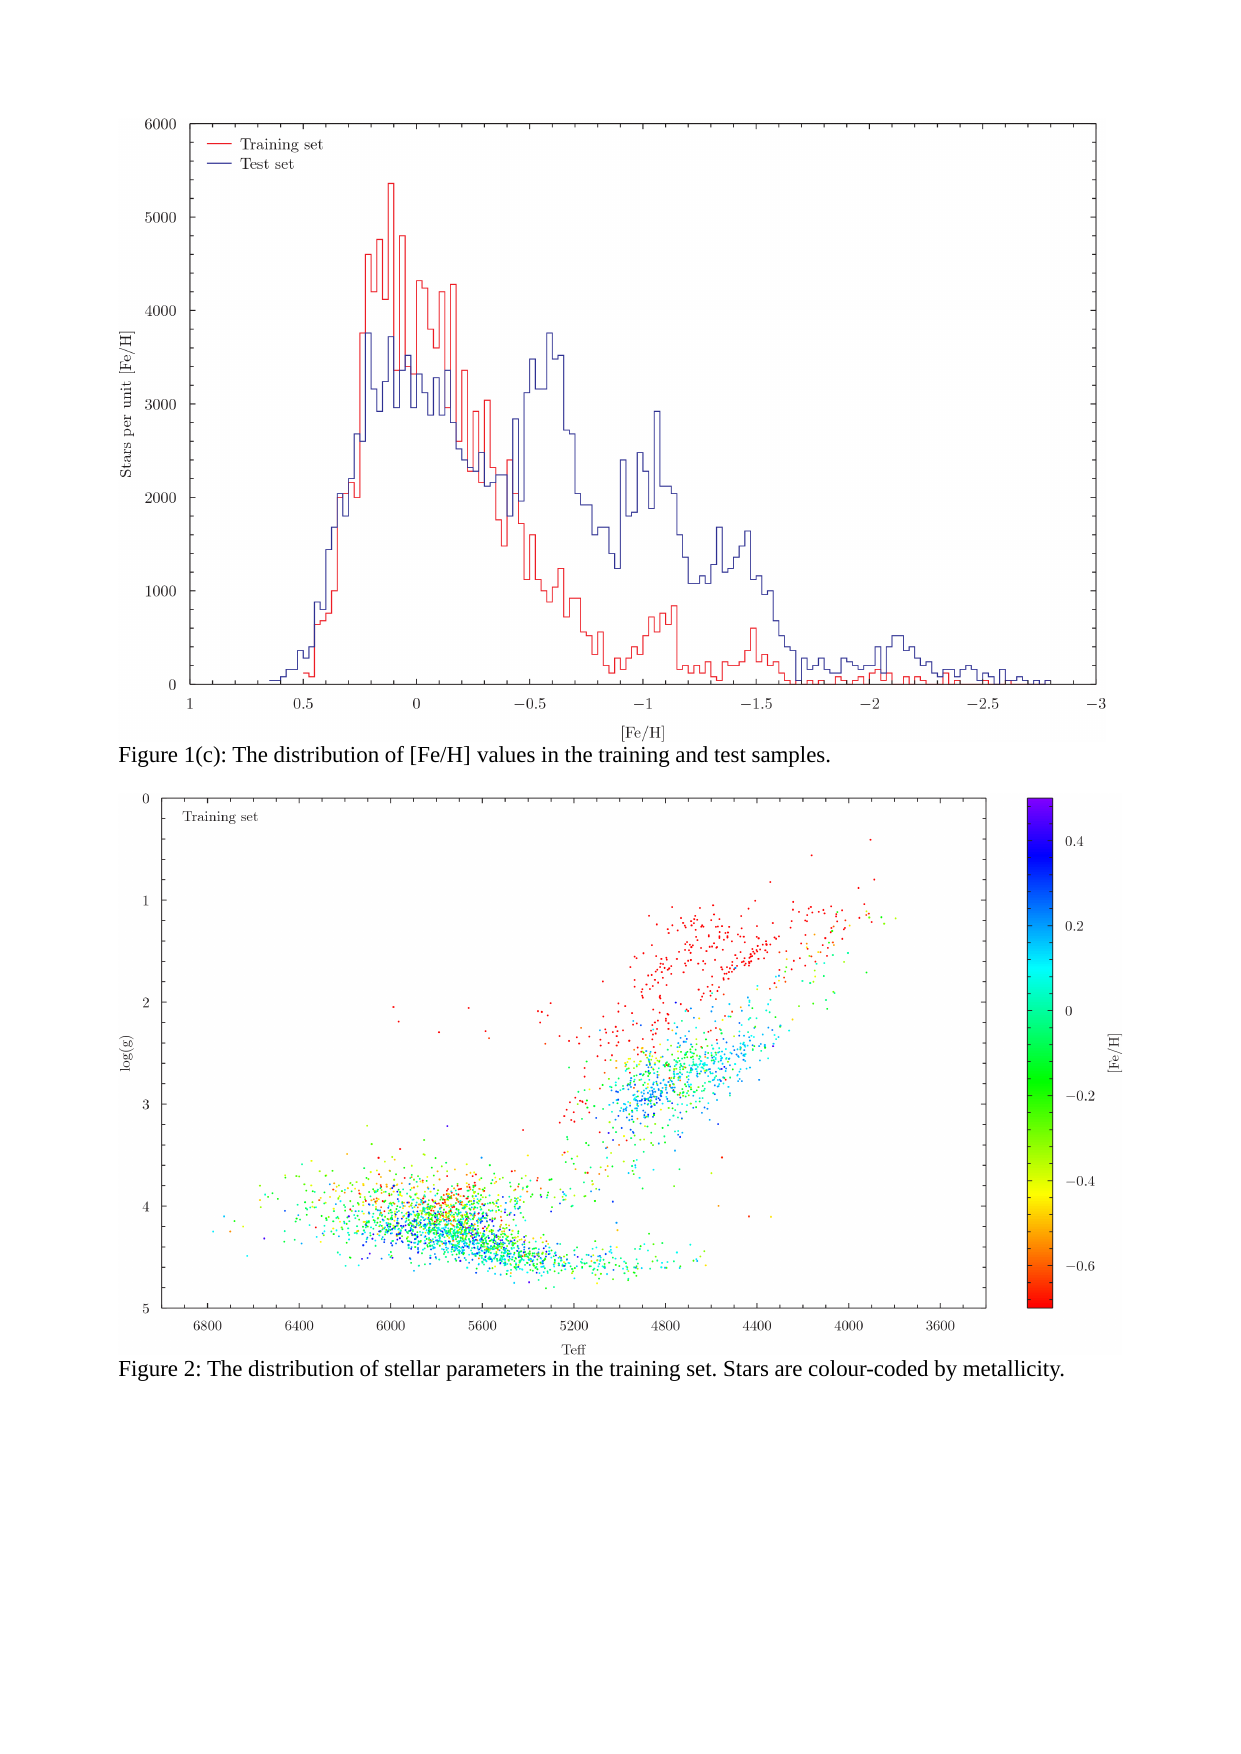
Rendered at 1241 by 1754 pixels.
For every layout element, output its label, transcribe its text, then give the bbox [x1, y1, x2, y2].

picture [118, 118, 1106, 742]
picture [118, 793, 1123, 1355]
text Figure 2: The distribution of stellar parameters in the training set. Stars are colour-coded by metallicity. [118, 1355, 1122, 1381]
text Figure 1(c): The distribution of [Fe/H] values in the training and test samples. [118, 741, 1122, 767]
